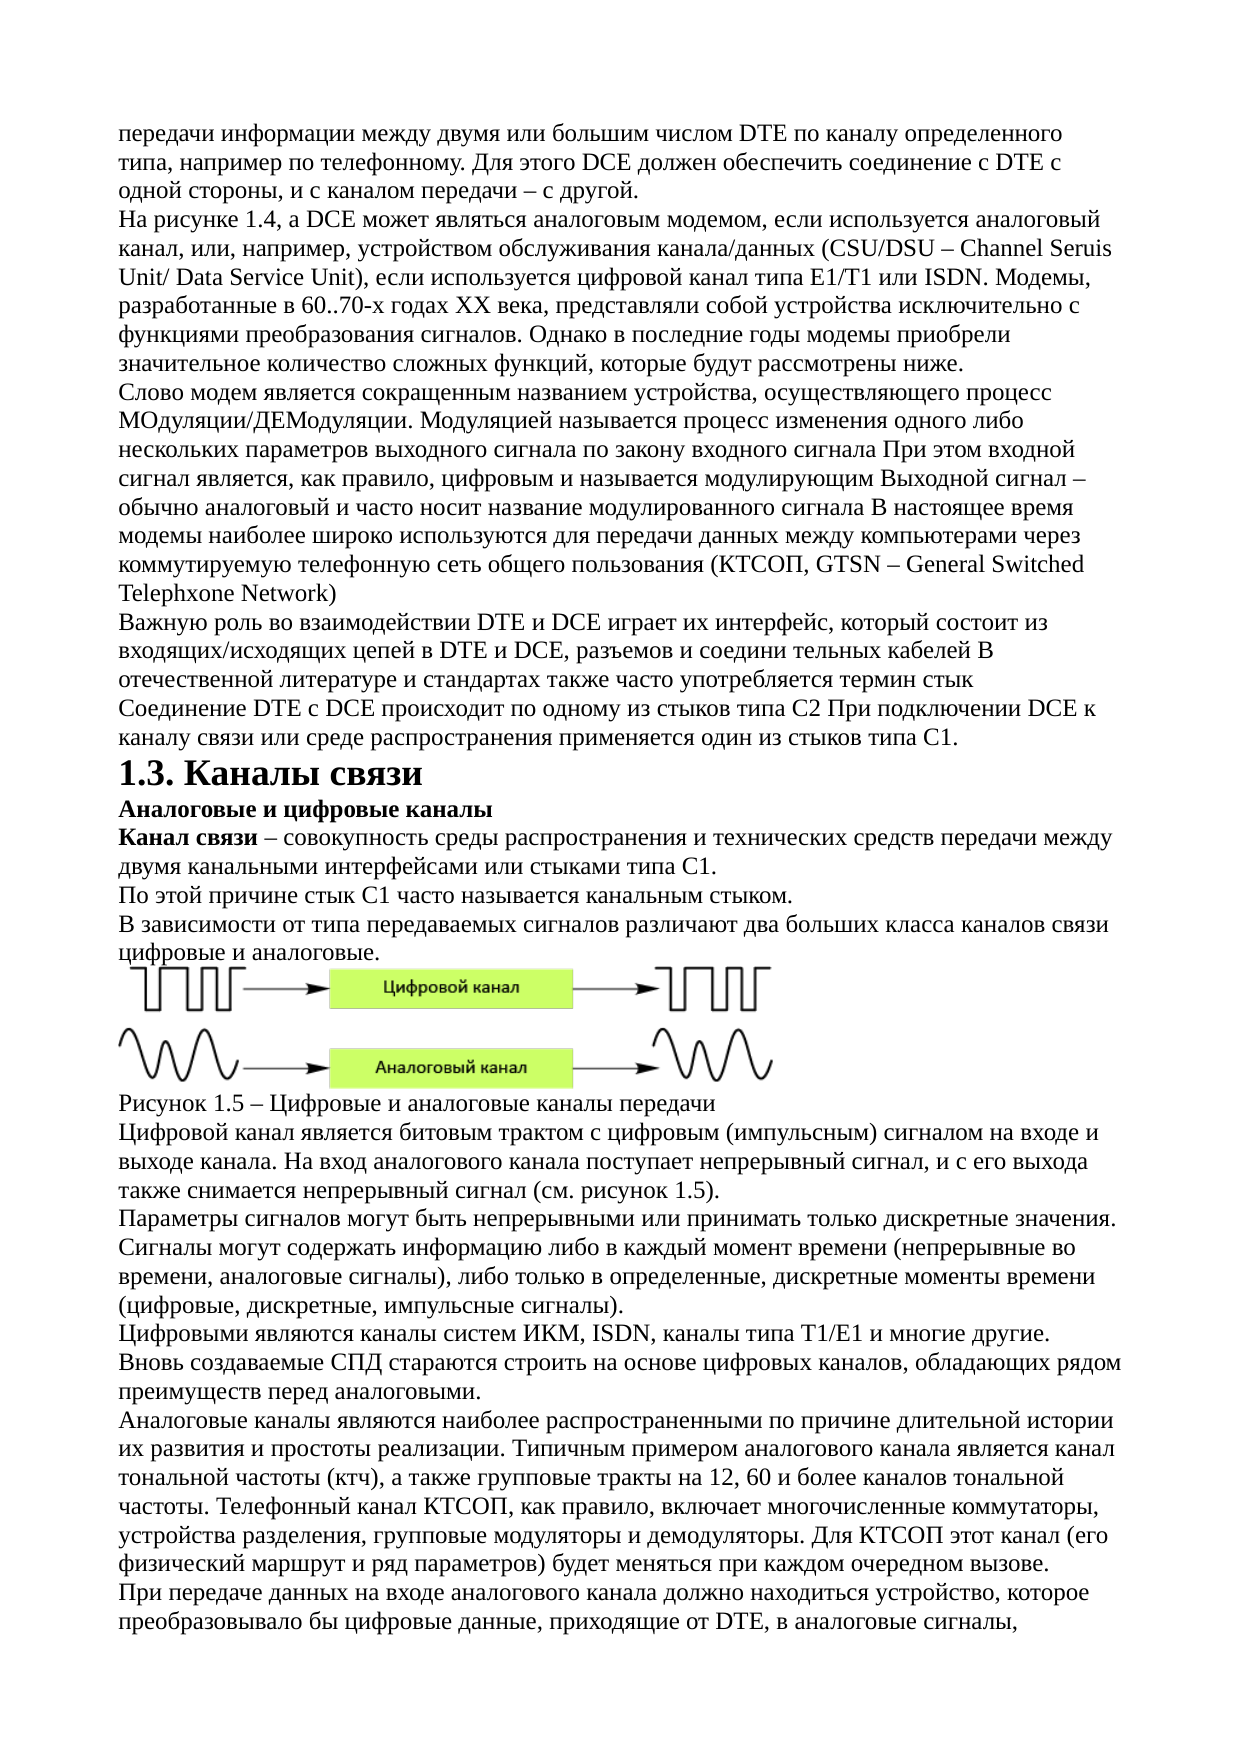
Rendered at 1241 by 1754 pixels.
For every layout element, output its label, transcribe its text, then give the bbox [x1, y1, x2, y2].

text Соединение DTE с DCE происходит по одному из стыков типа С2 При подключении DCE к каналу связи или среде распространения применяется один из стыков типа С1. [118, 693, 1122, 751]
text Цифровой канал является битовым трактом с цифровым (импульсным) сигналом на входе и выходе канала. На вход аналогового канала поступает непрерывный сигнал, и с его выхода также снимается непрерывный сигнал (см. рисунок 1.5). [118, 1117, 1122, 1203]
text Аналоговые и цифровые каналы [118, 794, 1122, 822]
subtitle 1.3. Каналы связи [118, 751, 1122, 794]
text По этой причине стык С1 часто называется канальным стыком. [118, 880, 1122, 909]
picture [118, 966, 774, 1089]
text Слово модем является сокращенным названием устройства, осуществляющего процесс МОдуляции/ДЕМодуляции. Модуляцией называется процесс изменения одного либо нескольких параметров выходного сигнала по закону входного сигнала При этом входной сигнал является, как правило, цифровым и называется модулирующим Выходной сигнал – обычно аналоговый и часто носит название модулированного сигнала В настоящее время модемы наиболее широко используются для передачи данных между компьютерами через коммутируемую телефонную сеть общего пользования (КТСОП, GTSN – General Switched Telephxone Network) [118, 377, 1122, 607]
text Цифровыми являются каналы систем ИКМ, ISDN, каналы типа Т1/Е1 и многие другие. Вновь создаваемые СПД стараются строить на основе цифровых каналов, обладающих рядом преимуществ перед аналоговыми. [118, 1318, 1122, 1405]
text Важную роль во взаимодействии DTE и DCE играет их интерфейс, который состоит из входящих/исходящих цепей в DTE и DCE, разъемов и соедини тельных кабелей В отечественной литературе и стандартах также часто употребляется термин стык [118, 607, 1122, 693]
text Аналоговые каналы являются наиболее распространенными по причине длительной истории их развития и простоты реализации. Типичным примером аналогового канала является канал тональной частоты (ктч), а также групповые тракты на 12, 60 и более каналов тональной частоты. Телефонный канал КТСОП, как правило, включает многочисленные коммутаторы, устройства разделения, групповые модуляторы и демодуляторы. Для КТСОП этот канал (его физический маршрут и ряд параметров) будет меняться при каждом очередном вызове. [118, 1405, 1122, 1577]
text Канал связи – совокупность среды распространения и технических средств передачи между двумя канальными интерфейсами или стыками типа С1. [118, 822, 1122, 880]
text Рисунок 1.5 – Цифровые и аналоговые каналы передачи [118, 1088, 1122, 1117]
text На рисунке 1.4, а DCE может являться аналоговым модемом, если используется аналоговый канал, или, например, устройством обслуживания канала/данных (CSU/DSU – Channel Seruis Unit/ Data Service Unit), если используется цифровой канал типа Е1/Т1 или ISDN. Модемы, разработанные в 60..70-х годах ХХ века, представляли собой устройства исключительно с функциями преобразования сигналов. Однако в последние годы модемы приобрели значительное количество сложных функций, которые будут рассмотрены ниже. [118, 204, 1122, 377]
text Параметры сигналов могут быть непрерывными или принимать только дискретные значения. Сигналы могут содержать информацию либо в каждый момент времени (непрерывные во времени, аналоговые сигналы), либо только в определенные, дискретные моменты времени (цифровые, дискретные, импульсные сигналы). [118, 1203, 1122, 1318]
text При передаче данных на входе аналогового канала должно находиться устройство, которое преобразовывало бы цифровые данные, приходящие от DTE, в аналоговые сигналы, [118, 1577, 1122, 1635]
text передачи информации между двумя или большим числом DTE по каналу определенного типа, например по телефонному. Для этого DCE должен обеспечить соединение с DTE с одной стороны, и с каналом передачи – с другой. [118, 118, 1122, 204]
text В зависимости от типа передаваемых сигналов различают два больших класса каналов связи цифровые и аналоговые. [118, 909, 1122, 966]
